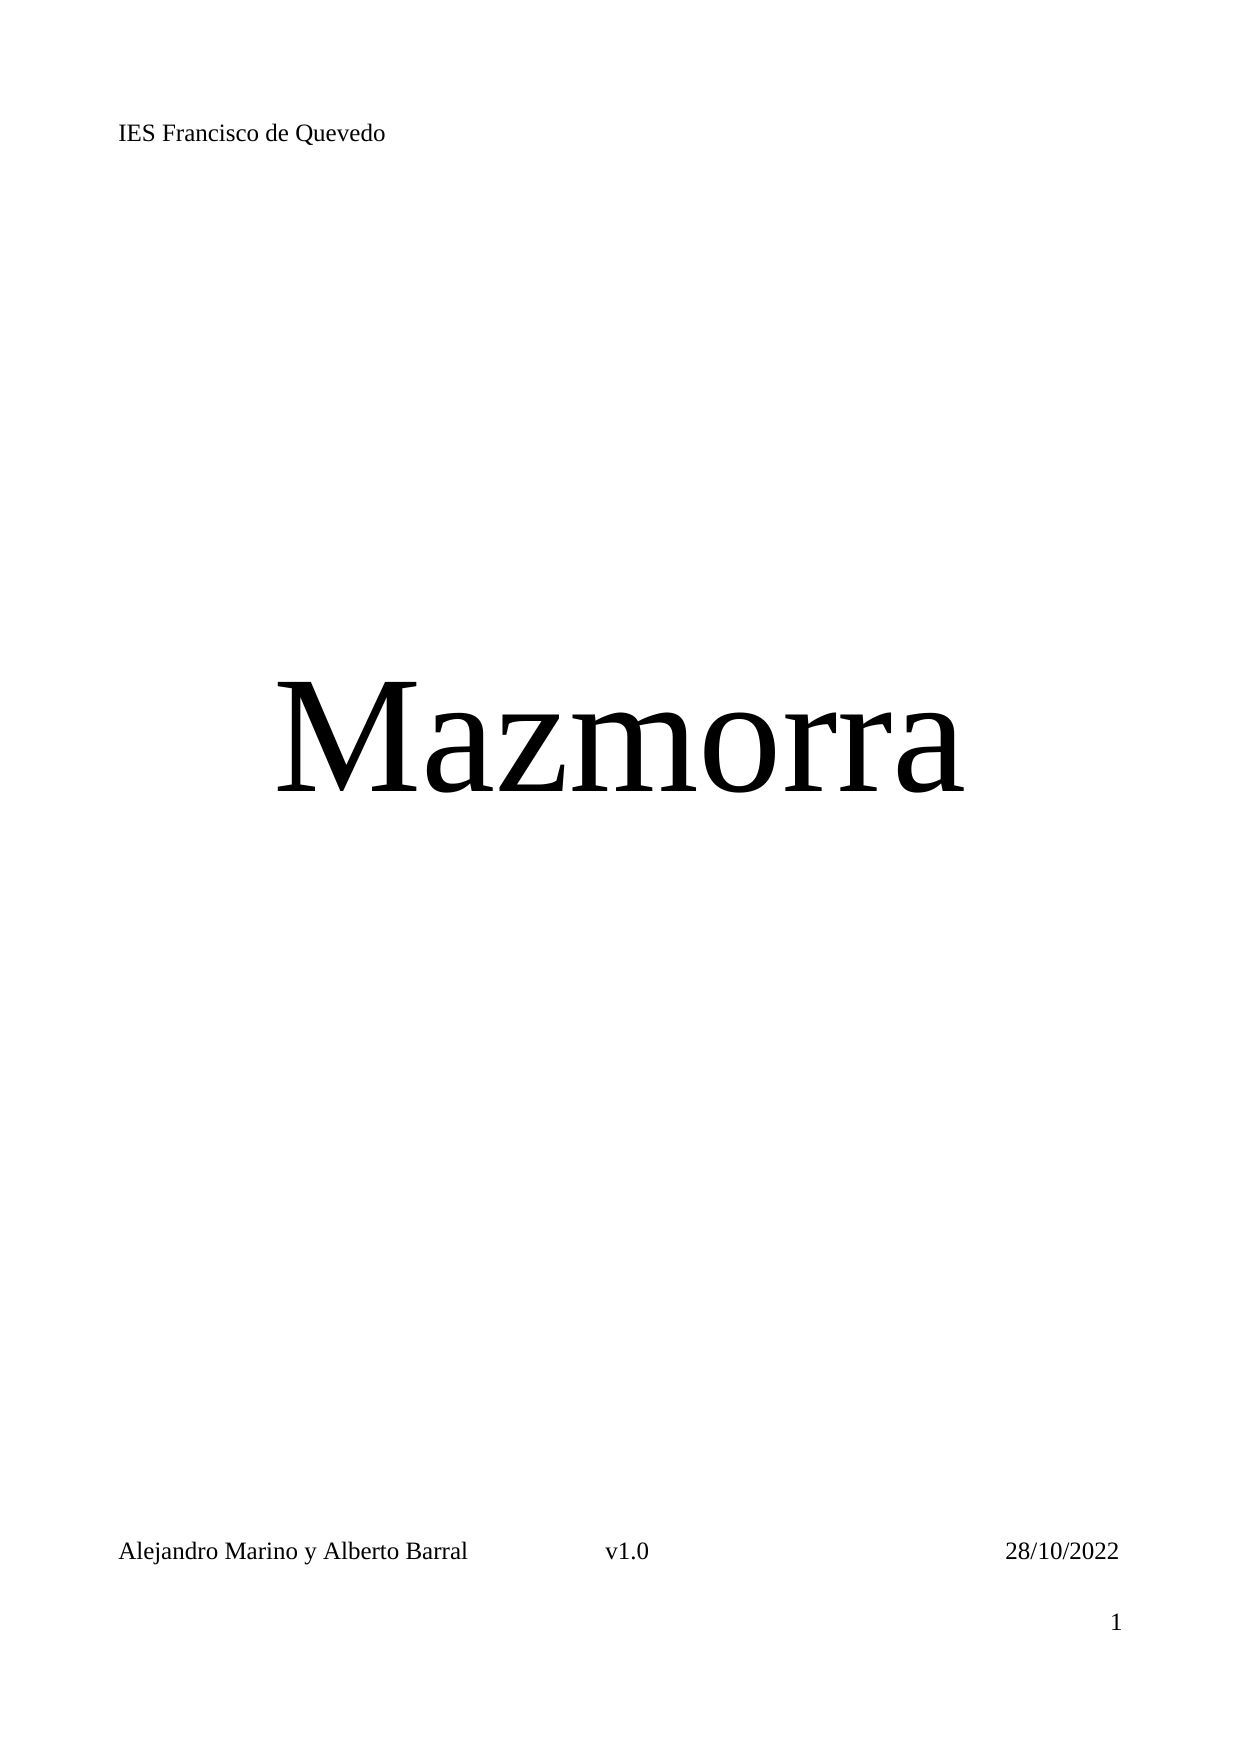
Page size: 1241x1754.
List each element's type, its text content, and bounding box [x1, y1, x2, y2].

text Mazmorra [118, 636, 1122, 827]
text Alejandro Marino y Alberto Barral v1.0 28/10/2022 [118, 1536, 1122, 1565]
text IES Francisco de Quevedo [118, 118, 1122, 147]
